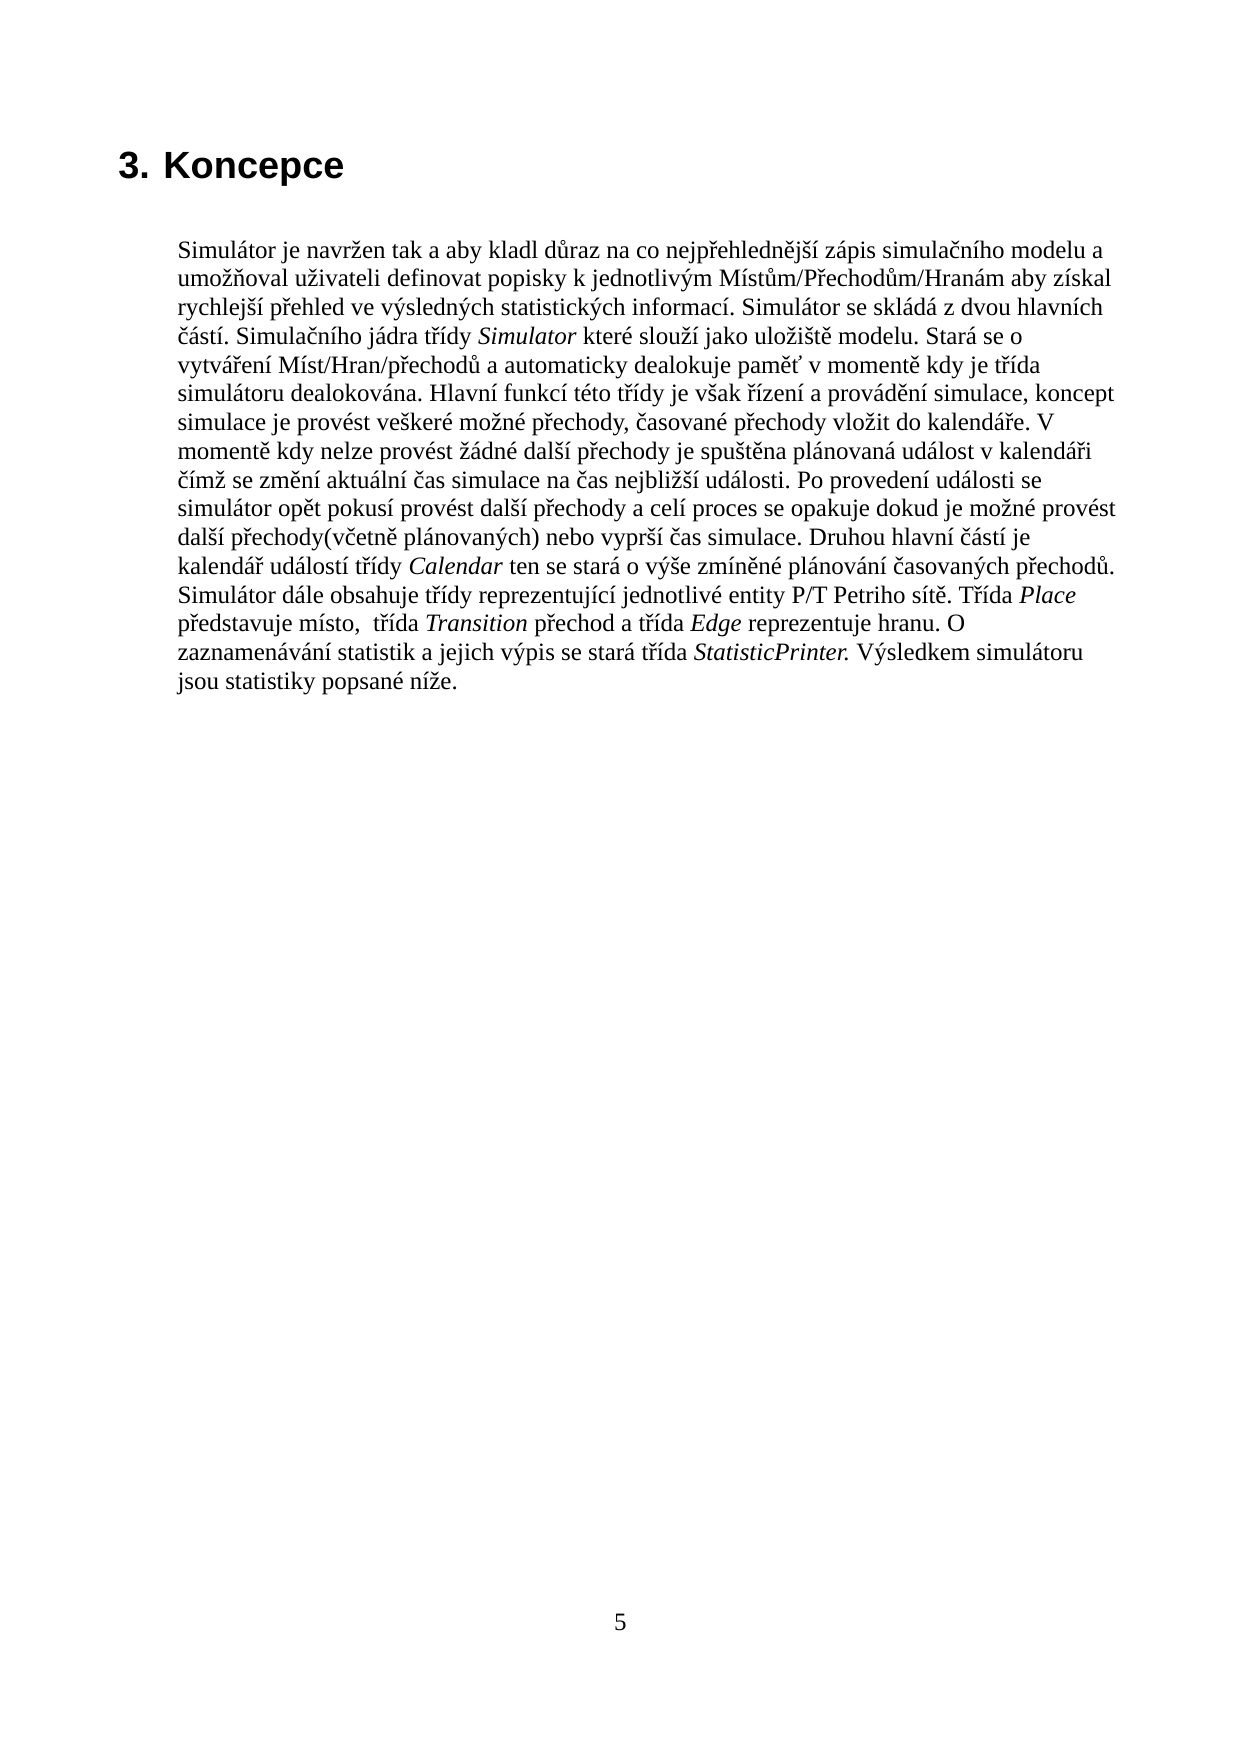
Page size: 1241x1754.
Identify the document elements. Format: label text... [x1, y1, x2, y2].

subtitle Koncepce [118, 143, 1122, 187]
text Simulátor je navržen tak a aby kladl důraz na co nejpřehlednější zápis simulačního modelu a umožňoval uživateli definovat popisky k jednotlivým Místům/Přechodům/Hranám aby získal rychlejší přehled ve výsledných statistických informací. Simulátor se skládá z dvou hlavních částí. Simulačního jádra třídy Simulator které slouží jako uložiště modelu. Stará se o vytváření Míst/Hran/přechodů a automaticky dealokuje paměť v momentě kdy je třída simulátoru dealokována. Hlavní funkcí této třídy je však řízení a provádění simulace, koncept simulace je provést veškeré možné přechody, časované přechody vložit do kalendáře. V momentě kdy nelze provést žádné další přechody je spuštěna plánovaná událost v kalendáři čímž se změní aktuální čas simulace na čas nejbližší události. Po provedení události se simulátor opět pokusí provést další přechody a celí proces se opakuje dokud je možné provést další přechody(včetně plánovaných) nebo vyprší čas simulace. Druhou hlavní částí je kalendář událostí třídy Calendar ten se stará o výše zmíněné plánování časovaných přechodů. Simulátor dále obsahuje třídy reprezentující jednotlivé entity P/T Petriho sítě. Třída Place představuje místo, třída Transition přechod a třída Edge reprezentuje hranu. O zaznamenávání statistik a jejich výpis se stará třída StatisticPrinter. Výsledkem simulátoru jsou statistiky popsané níže. [177, 235, 1122, 695]
